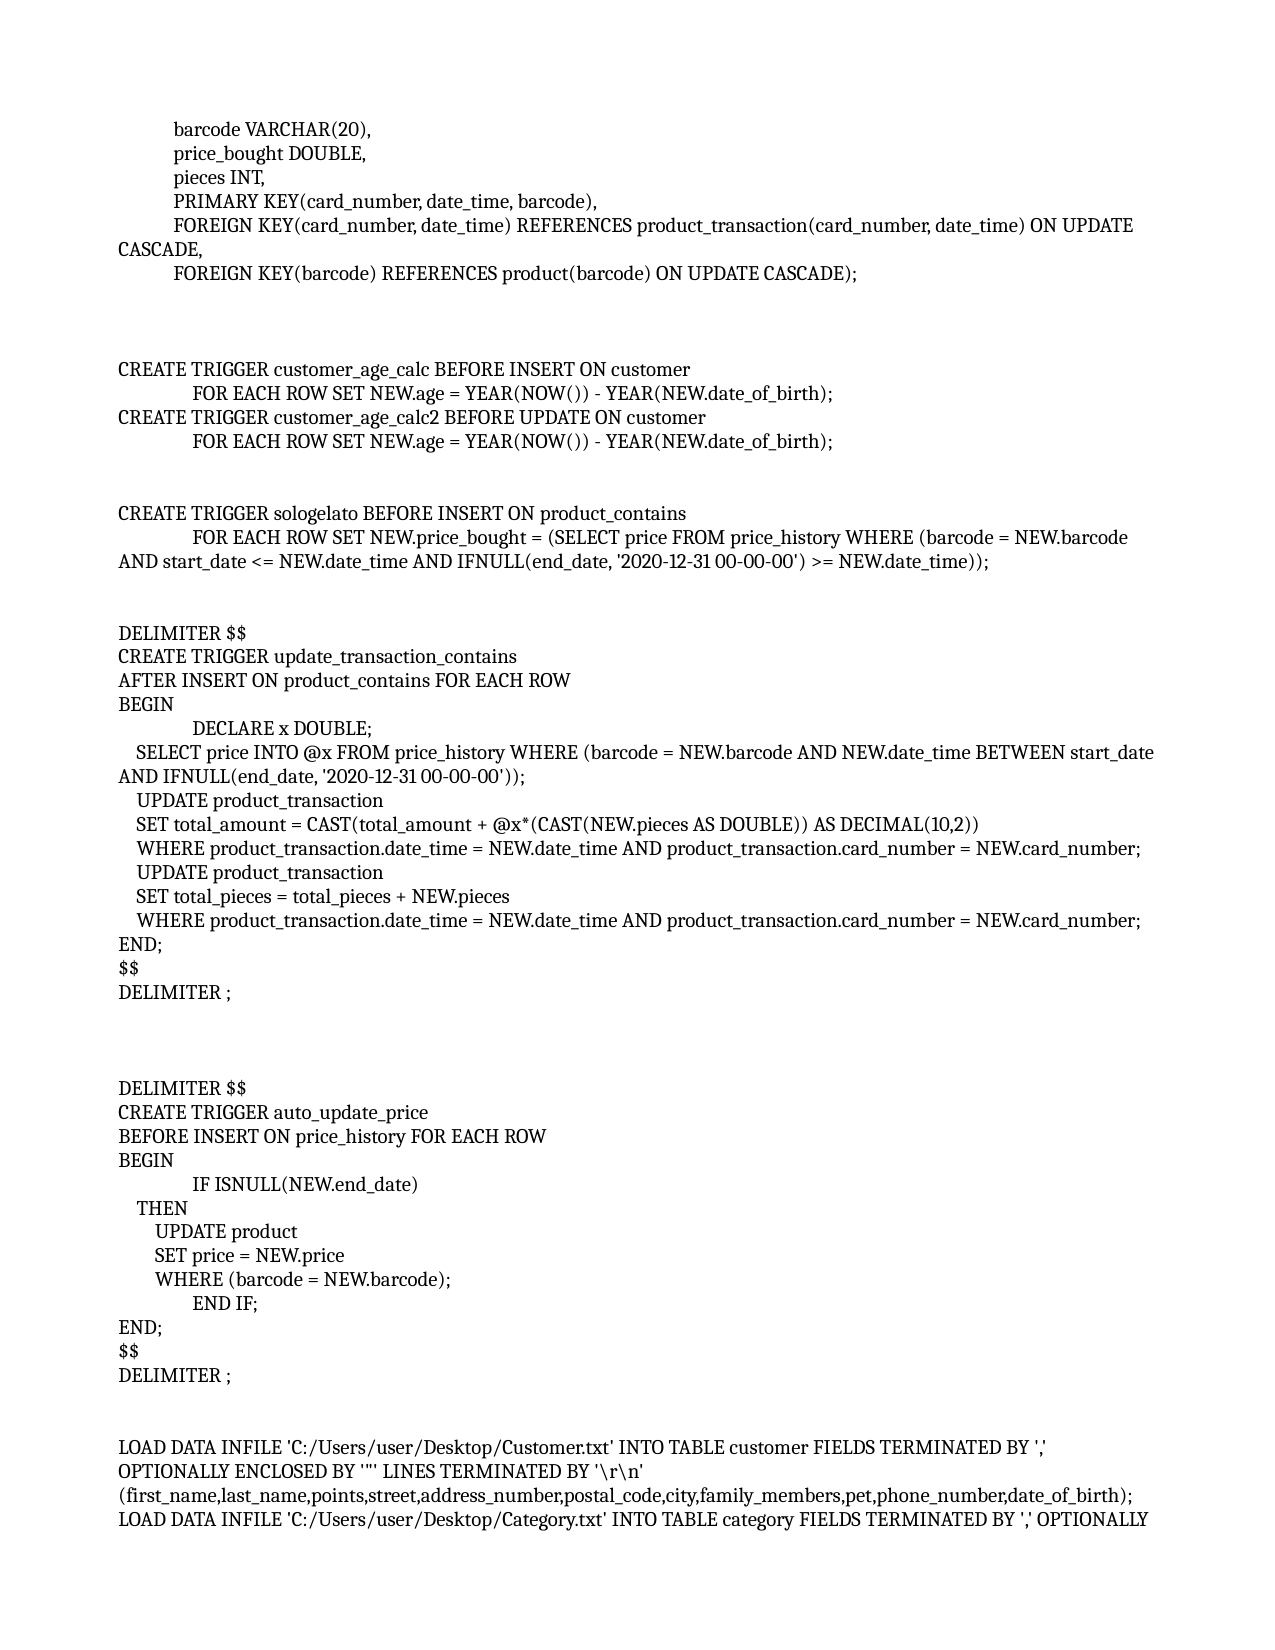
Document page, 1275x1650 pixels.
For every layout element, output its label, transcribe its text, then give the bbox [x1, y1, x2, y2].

text barcode VARCHAR(20), price_bought DOUBLE, pieces INT, PRIMARY KEY(card_number, date_time, barcode), FOREIGN KEY(card_number, date_time) REFERENCES product_transaction(card_number, date_time) ON UPDATE CASCADE, FOREIGN KEY(barcode) REFERENCES product(barcode) ON UPDATE CASCADE); CREATE TRIGGER customer_age_calc BEFORE INSERT ON customer FOR EACH ROW SET NEW.age = YEAR(NOW()) - YEAR(NEW.date_of_birth); CREATE TRIGGER customer_age_calc2 BEFORE UPDATE ON customer FOR EACH ROW SET NEW.age = YEAR(NOW()) - YEAR(NEW.date_of_birth); CREATE TRIGGER sologelato BEFORE INSERT ON product_contains FOR EACH ROW SET NEW.price_bought = (SELECT price FROM price_history WHERE (barcode = NEW.barcode AND start_date <= NEW.date_time AND IFNULL(end_date, '2020-12-31 00-00-00') >= NEW.date_time)); DELIMITER $$ CREATE TRIGGER update_transaction_contains AFTER INSERT ON product_contains FOR EACH ROW BEGIN DECLARE x DOUBLE; SELECT price INTO @x FROM price_history WHERE (barcode = NEW.barcode AND NEW.date_time BETWEEN start_date AND IFNULL(end_date, '2020-12-31 00-00-00')); UPDATE product_transaction SET total_amount = CAST(total_amount + @x*(CAST(NEW.pieces AS DOUBLE)) AS DECIMAL(10,2)) WHERE product_transaction.date_time = NEW.date_time AND product_transaction.card_number = NEW.card_number; UPDATE product_transaction SET total_pieces = total_pieces + NEW.pieces WHERE product_transaction.date_time = NEW.date_time AND product_transaction.card_number = NEW.card_number; END; $$ DELIMITER ; DELIMITER $$ CREATE TRIGGER auto_update_price BEFORE INSERT ON price_history FOR EACH ROW BEGIN IF ISNULL(NEW.end_date) THEN UPDATE product SET price = NEW.price WHERE (barcode = NEW.barcode); END IF; END; $$ DELIMITER ; LOAD DATA INFILE 'C:/Users/user/Desktop/Customer.txt' INTO TABLE customer FIELDS TERMINATED BY ',' OPTIONALLY ENCLOSED BY '"' LINES TERMINATED BY '\r\n' (first_name,last_name,points,street,address_number,postal_code,city,family_members,pet,phone_number,date_of_birth); LOAD DATA INFILE 'C:/Users/user/Desktop/Category.txt' INTO TABLE category FIELDS TERMINATED BY ',' OPTIONALLY [118, 118, 1157, 1532]
